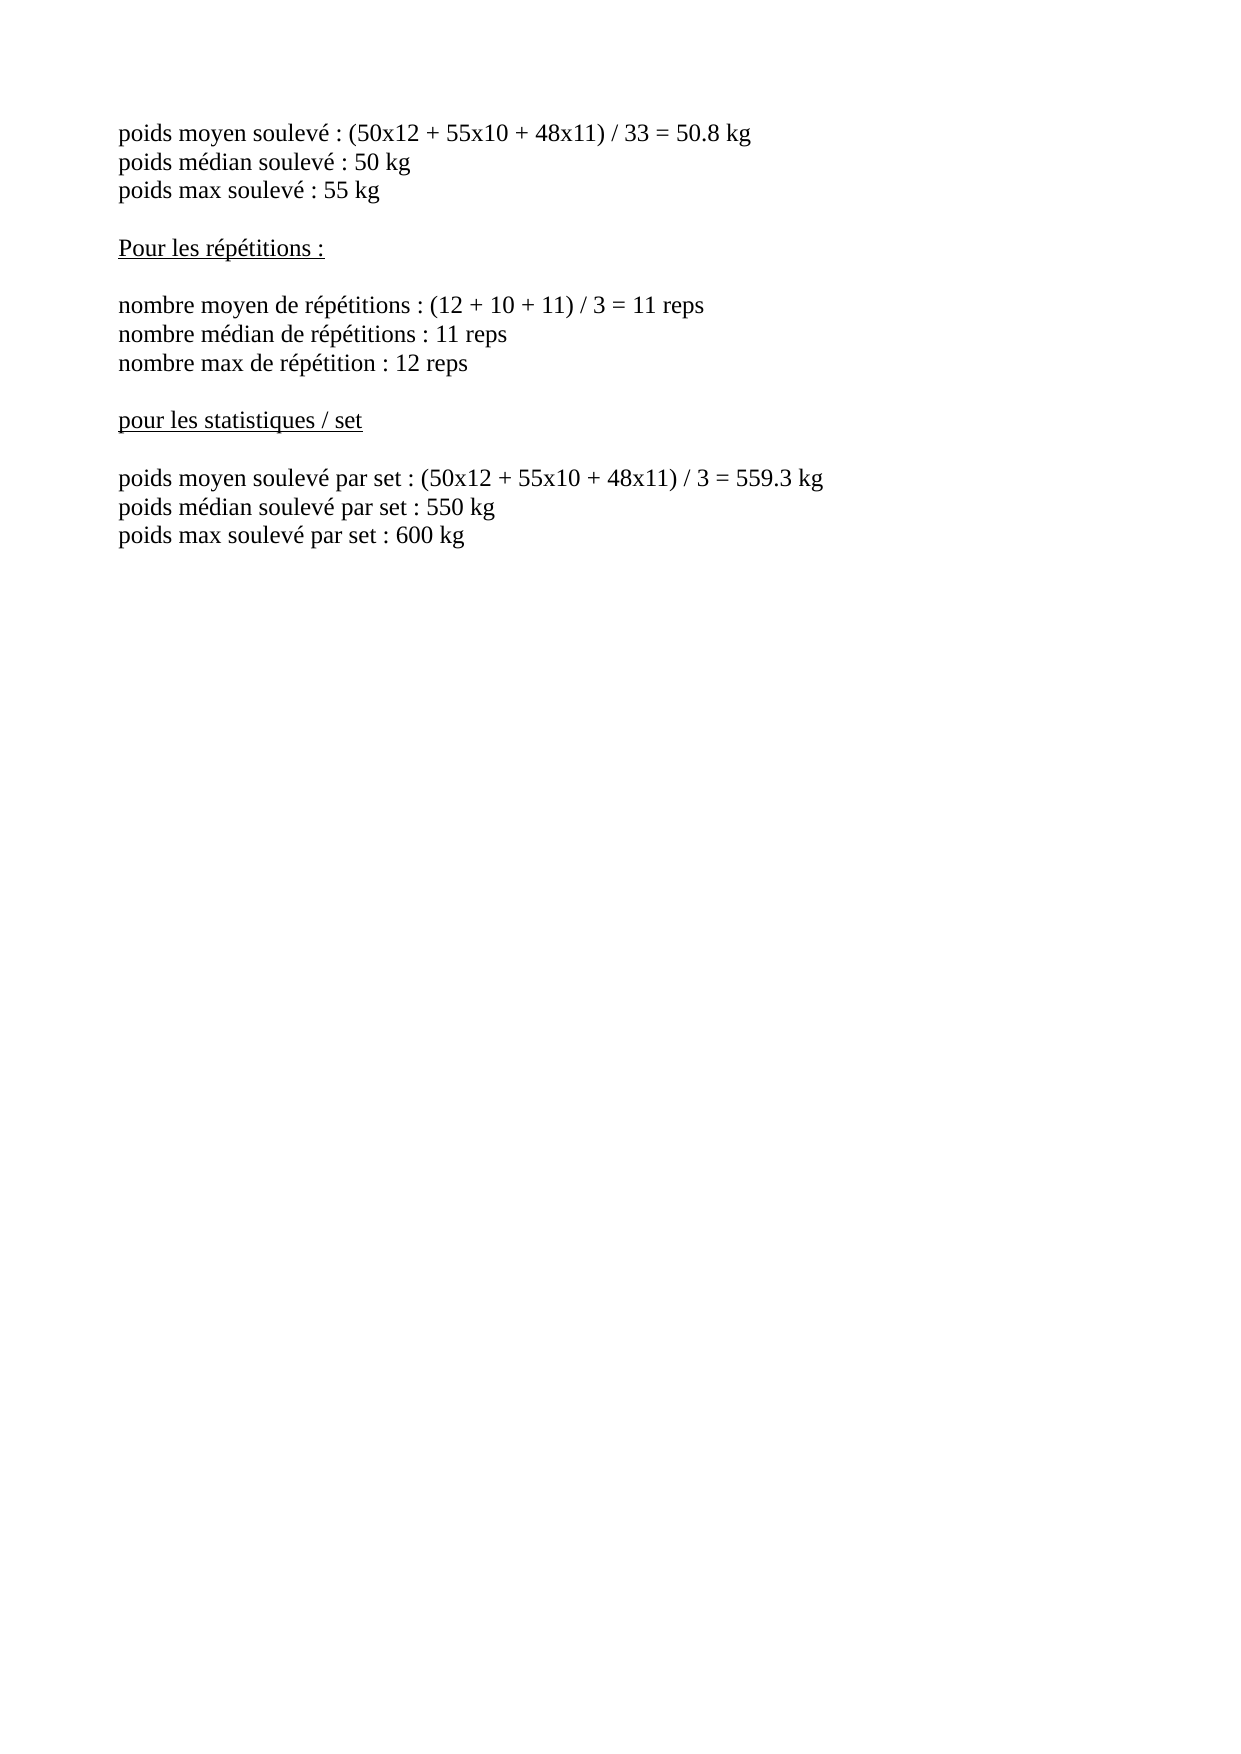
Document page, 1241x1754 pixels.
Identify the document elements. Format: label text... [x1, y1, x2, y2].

text poids max soulevé : 55 kg [118, 176, 1122, 204]
text poids moyen soulevé : (50x12 + 55x10 + 48x11) / 33 = 50.8 kg [118, 118, 1122, 147]
text nombre moyen de répétitions : (12 + 10 + 11) / 3 = 11 reps [118, 291, 1122, 319]
text poids médian soulevé par set : 550 kg [118, 492, 1122, 521]
text pour les statistiques / set [118, 406, 1122, 434]
text poids max soulevé par set : 600 kg [118, 521, 1122, 549]
text nombre max de répétition : 12 reps [118, 348, 1122, 377]
text poids médian soulevé : 50 kg [118, 147, 1122, 176]
text poids moyen soulevé par set : (50x12 + 55x10 + 48x11) / 3 = 559.3 kg [118, 463, 1122, 492]
text nombre médian de répétitions : 11 reps [118, 319, 1122, 348]
text Pour les répétitions : [118, 233, 1122, 262]
